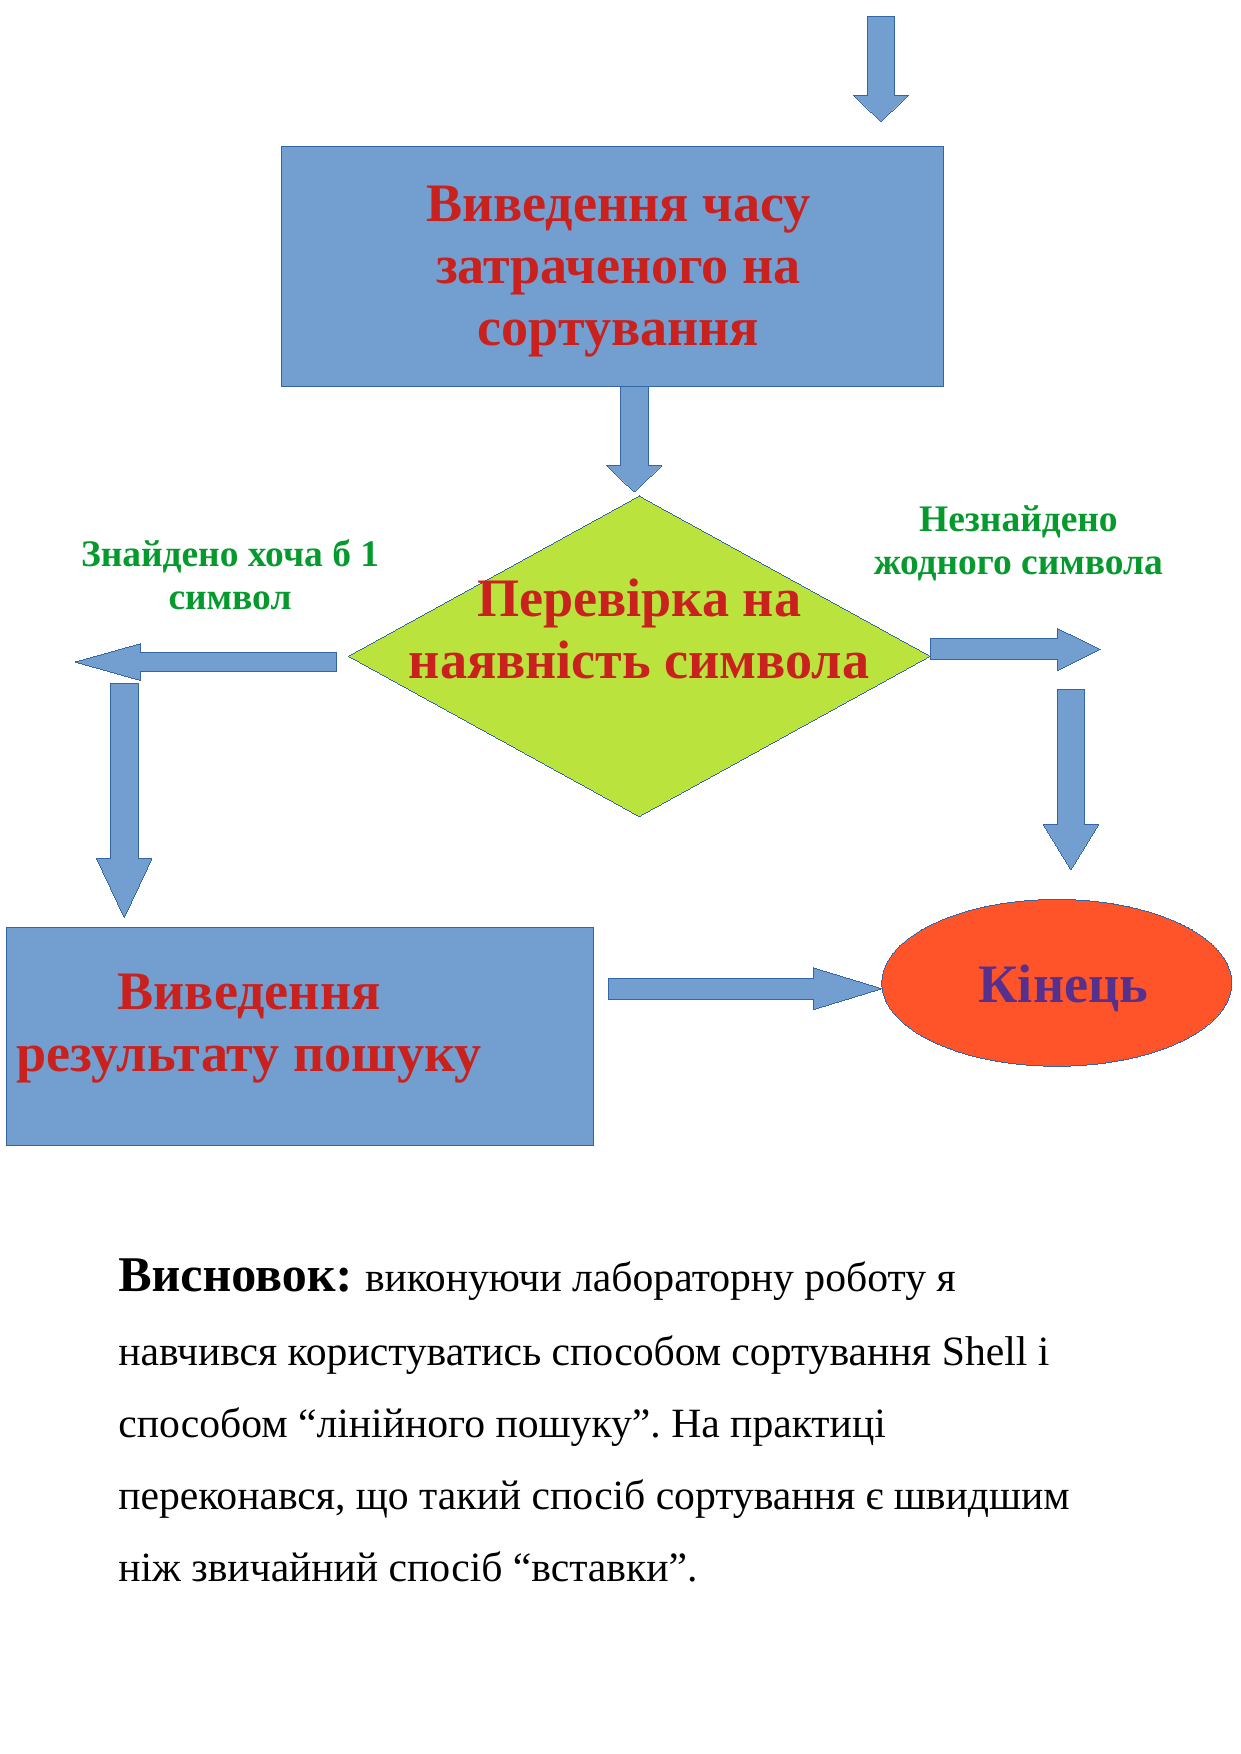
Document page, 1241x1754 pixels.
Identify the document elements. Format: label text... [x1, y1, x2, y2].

text Висновок: виконуючи лабораторну роботу я навчився користуватись способом сортування Shell і способом “лінійного пошуку”. На практиці переконався, що такий спосіб сортування є швидшим ніж звичайний спосіб “вставки”. [118, 1245, 1122, 1590]
